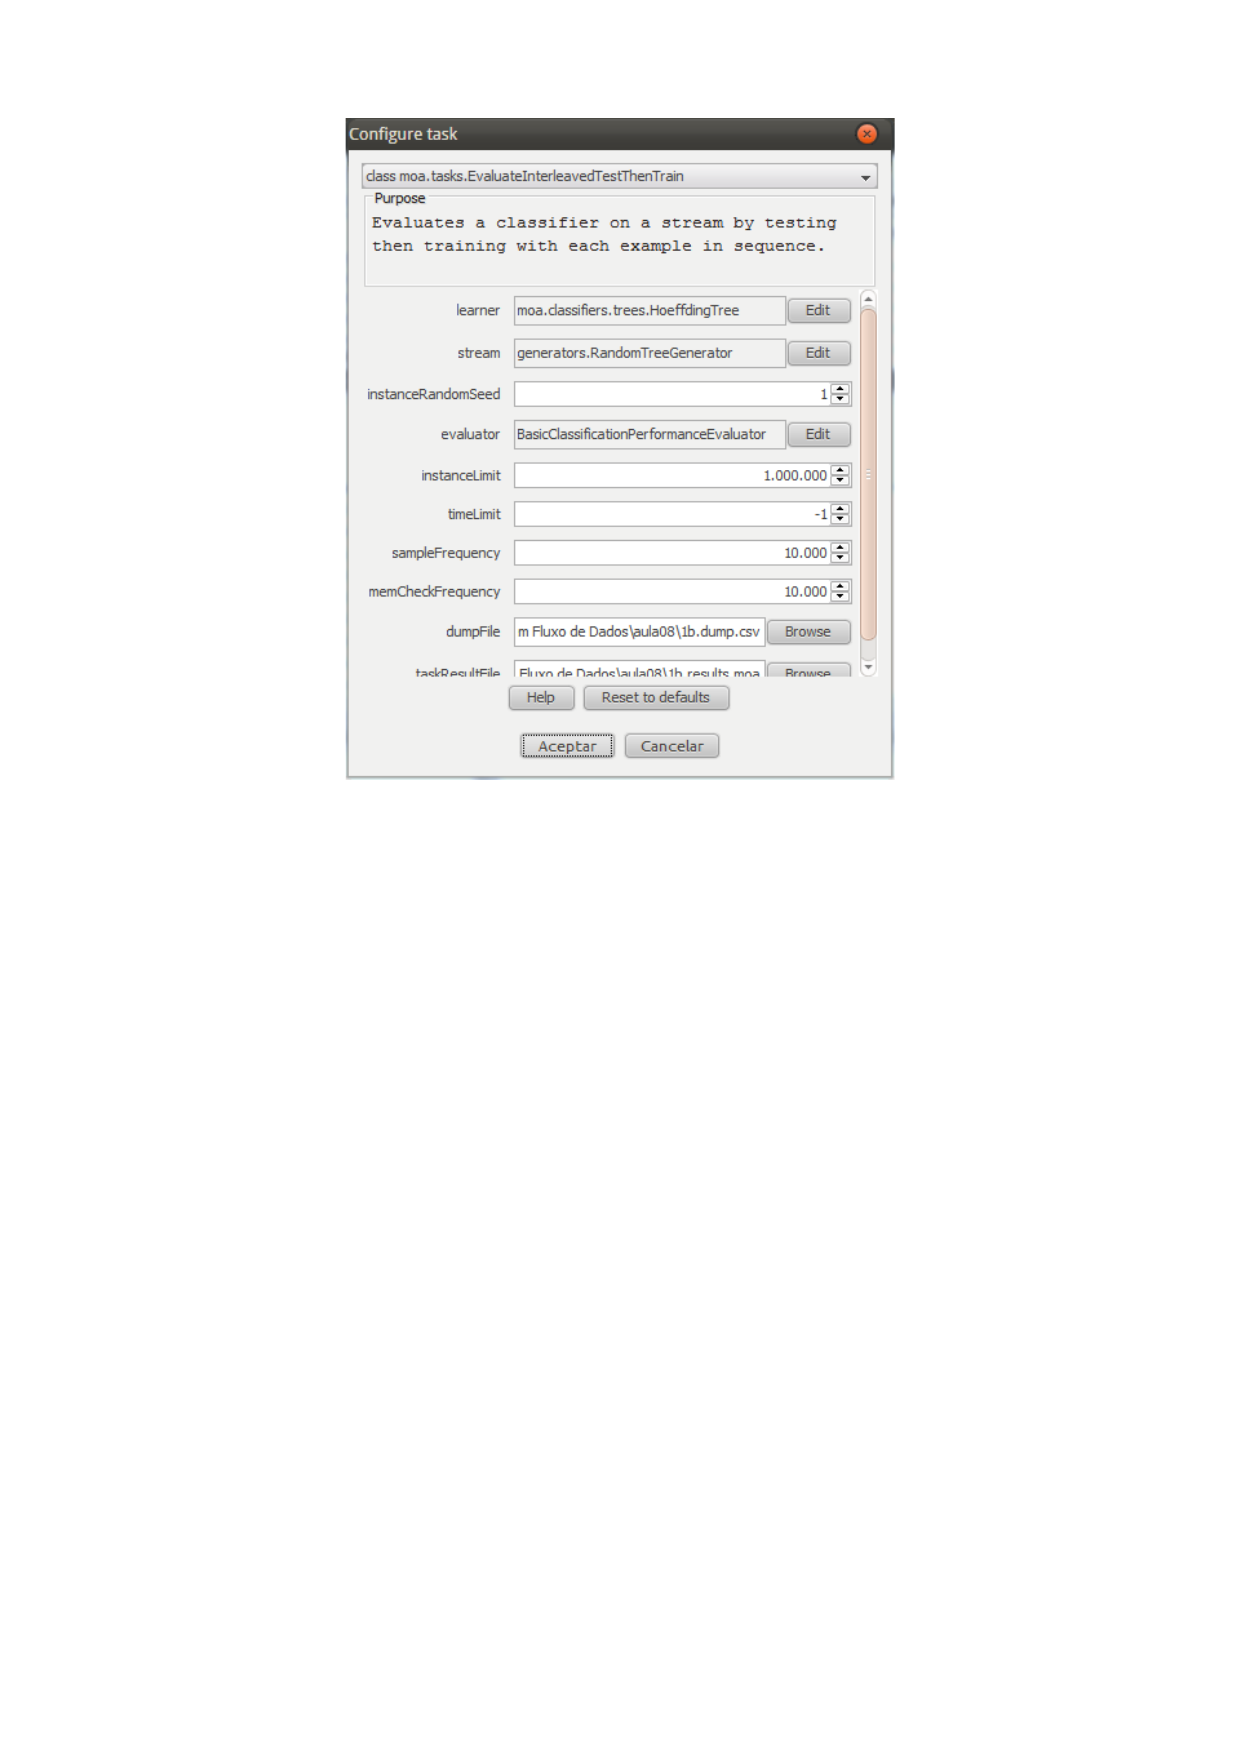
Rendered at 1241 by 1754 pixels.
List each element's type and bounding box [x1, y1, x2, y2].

picture [345, 118, 895, 780]
